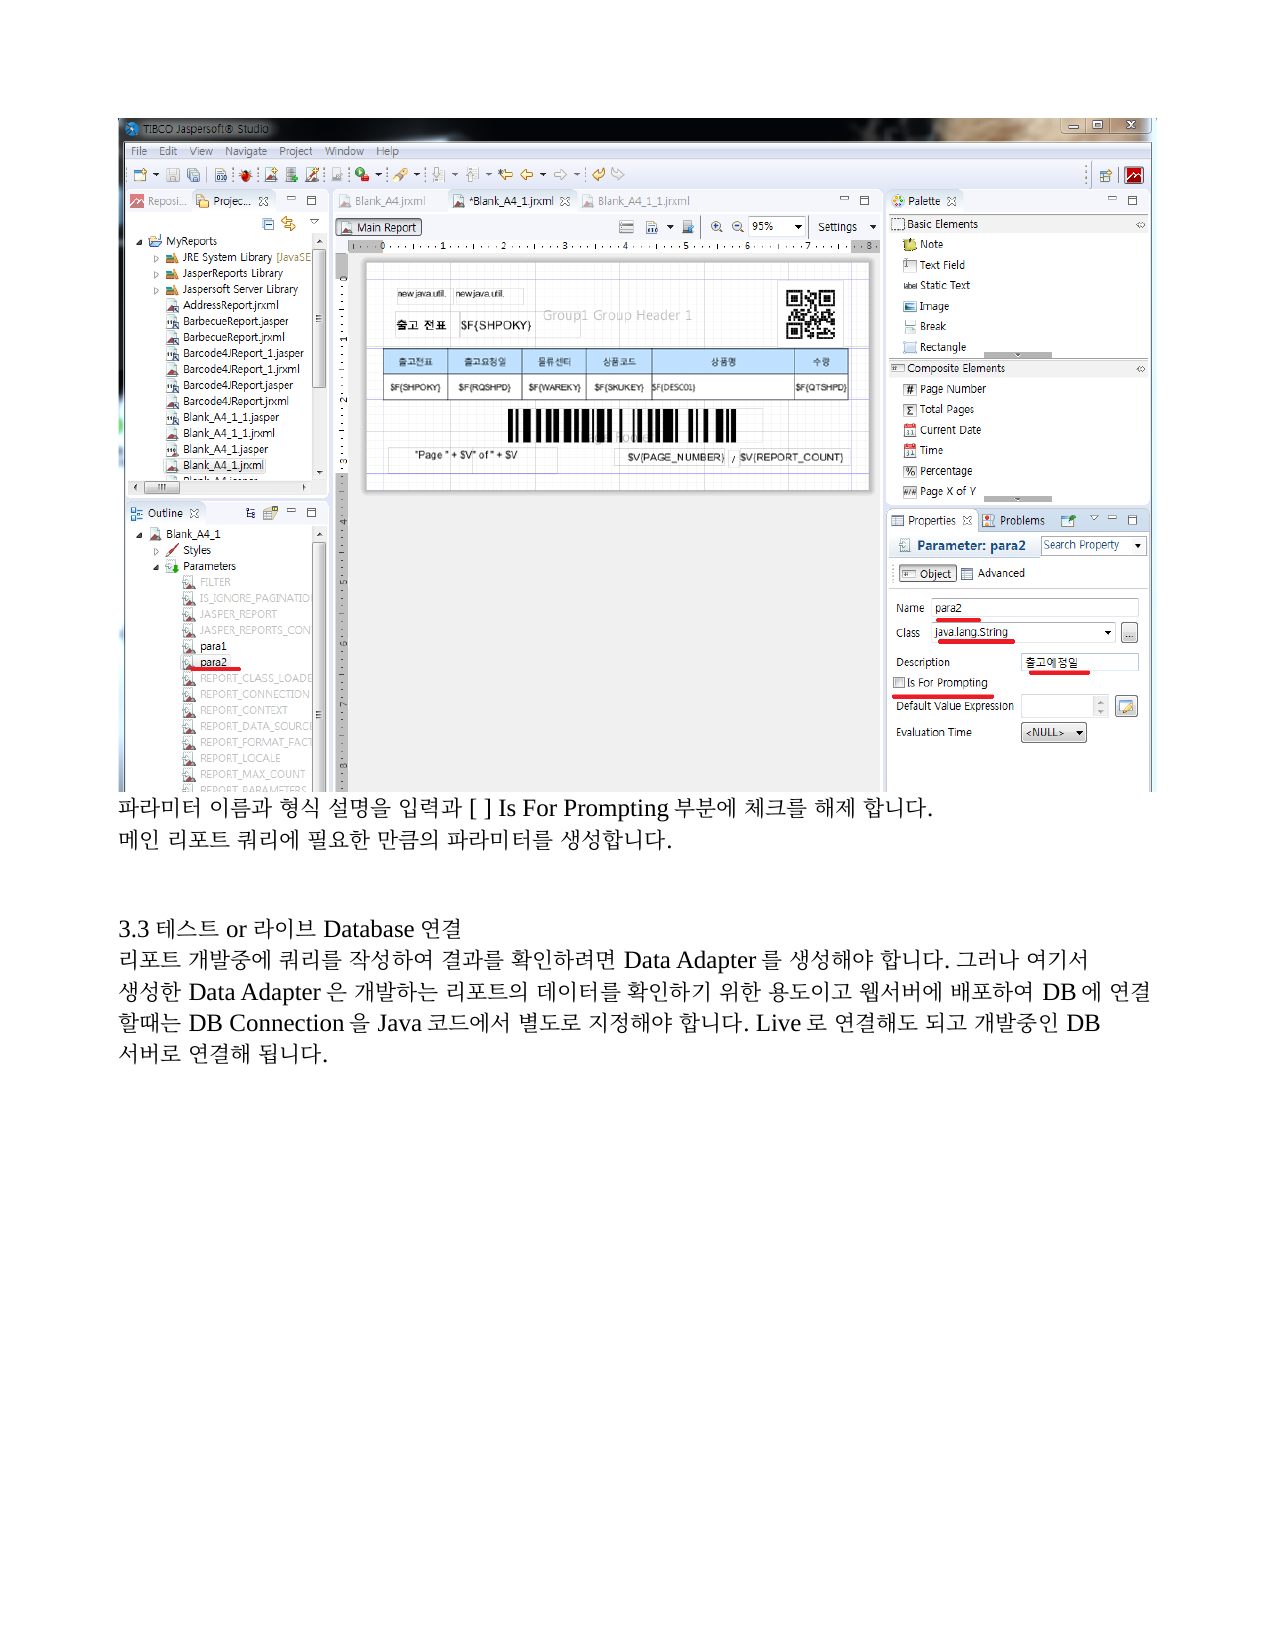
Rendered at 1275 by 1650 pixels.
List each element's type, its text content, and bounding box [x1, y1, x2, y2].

text 3.3 테스트 or 라이브 Database연결 [118, 912, 1157, 943]
picture [118, 118, 1157, 792]
text 파라미터 이름과 형식 설명을 입력과 [ ] Is For Prompting부분에 체크를 해제 합니다. [118, 792, 1157, 823]
text 메인 리포트 쿼리에 필요한 만큼의 파라미터를 생성합니다. [118, 823, 1157, 854]
text 리포트 개발중에 쿼리를 작성하여 결과를 확인하려면 Data Adapter를 생성해야 합니다. 그러나 여기서 생성한 Data Adapter은 개발하는 리포트의 데이터를 확인하기 위한 용도이고 웹서버에 배포하여 DB에 연결 할때는 DB Connection을 Java코드에서 별도로 지정해야 합니다. Live로 연결해도 되고 개발중인 DB서버로 연결해 됩니다. [118, 943, 1157, 1069]
